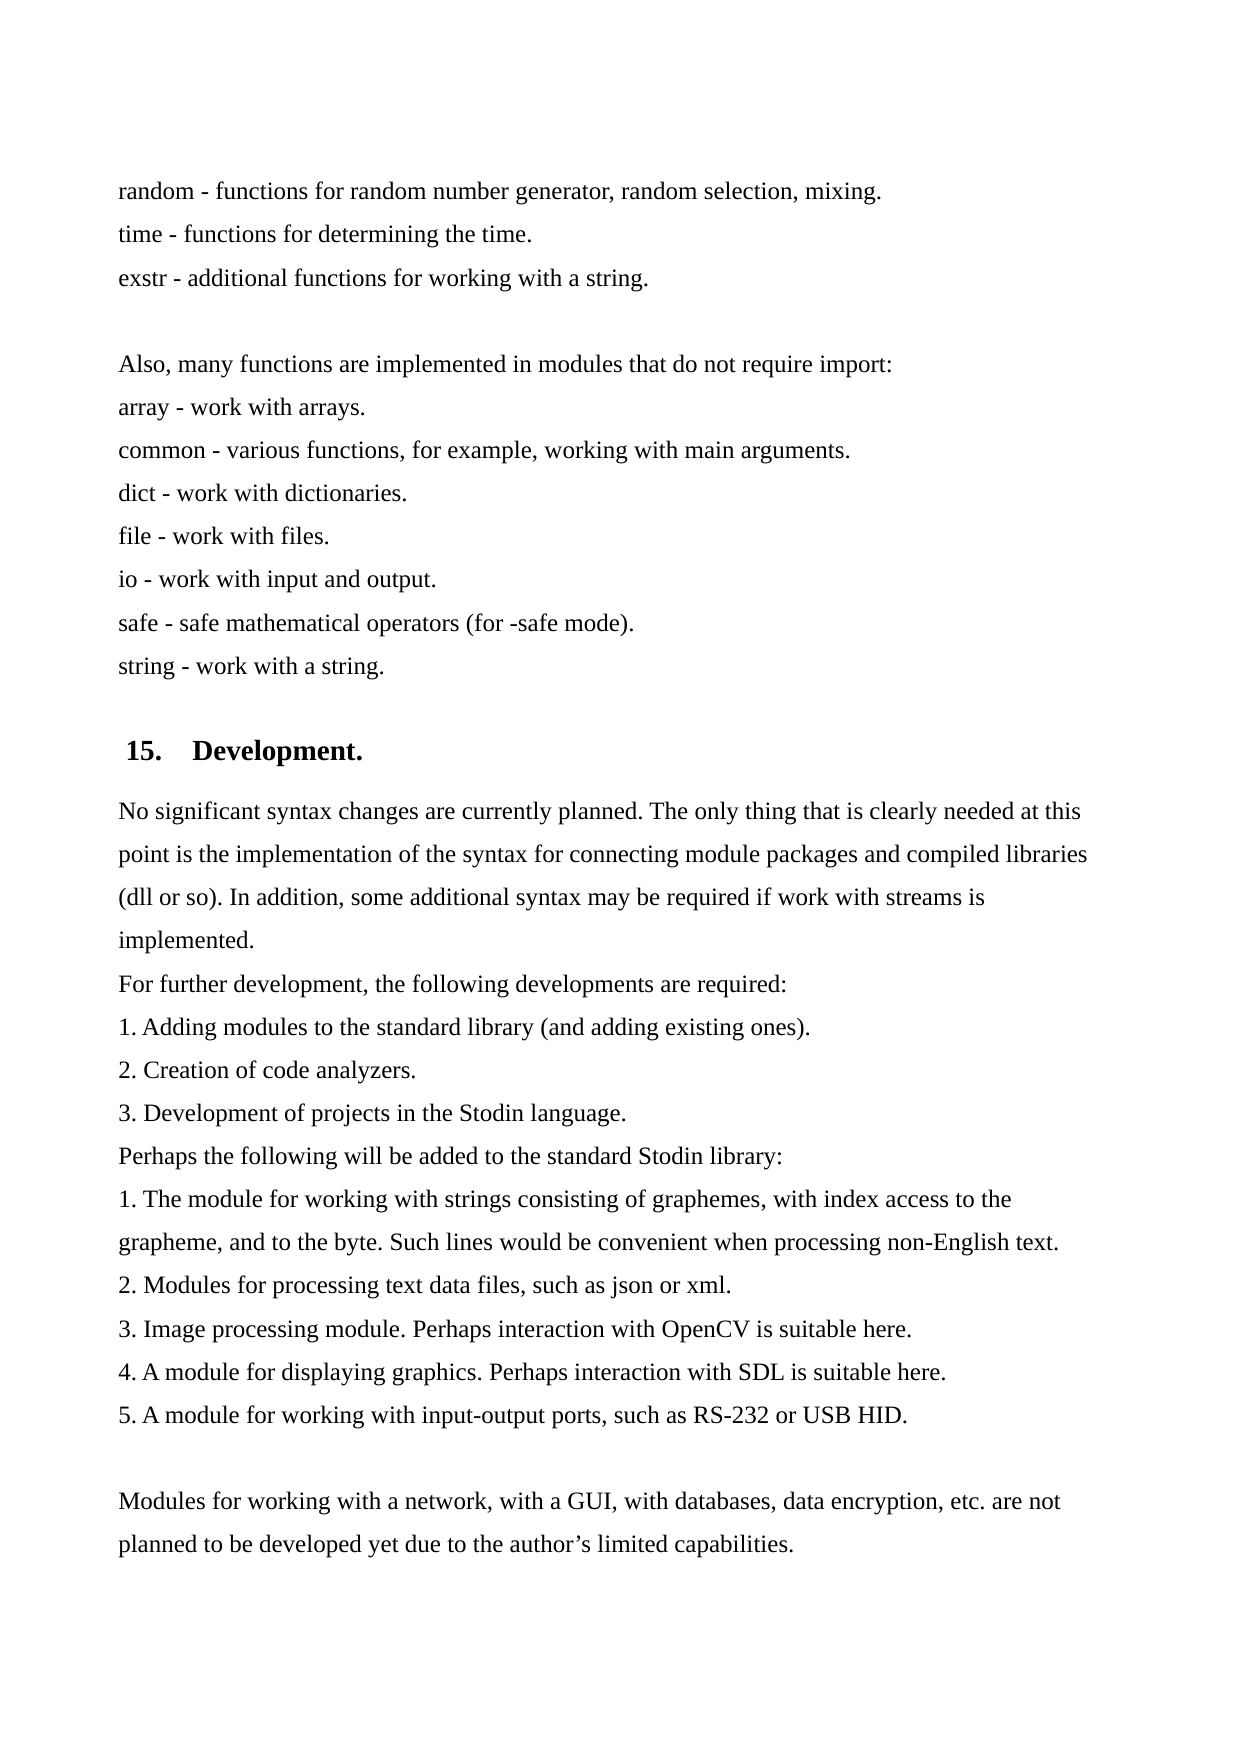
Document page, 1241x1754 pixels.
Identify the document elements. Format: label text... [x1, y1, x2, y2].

text random - functions for random number generator, random selection, mixing. time - functions for determining the time. exstr - additional functions for working with a string. Also, many functions are implemented in modules that do not require import: array - work with arrays. common - various functions, for example, working with main arguments. dict - work with dictionaries. file - work with files. io - work with input and output. safe - safe mathematical operators (for -safe mode). string - work with a string. [118, 176, 1122, 679]
text No significant syntax changes are currently planned. The only thing that is clearly needed at this point is the implementation of the syntax for connecting module packages and compiled libraries (dll or so). In addition, some additional syntax may be required if work with streams is implemented. For further development, the following developments are required: 1. Adding modules to the standard library (and adding existing ones). 2. Creation of code analyzers. 3. Development of projects in the Stodin language. Perhaps the following will be added to the standard Stodin library: 1. The module for working with strings consisting of graphemes, with index access to the grapheme, and to the byte. Such lines would be convenient when processing non-English text. 2. Modules for processing text data files, such as json or xml. 3. Image processing module. Perhaps interaction with OpenCV is suitable here. 4. A module for displaying graphics. Perhaps interaction with SDL is suitable here. 5. A module for working with input-output ports, such as RS-232 or USB HID. Modules for working with a network, with a GUI, with databases, data encryption, etc. are not planned to be developed yet due to the author’s limited capabilities. [118, 796, 1122, 1558]
subtitle Development. [118, 733, 1122, 767]
